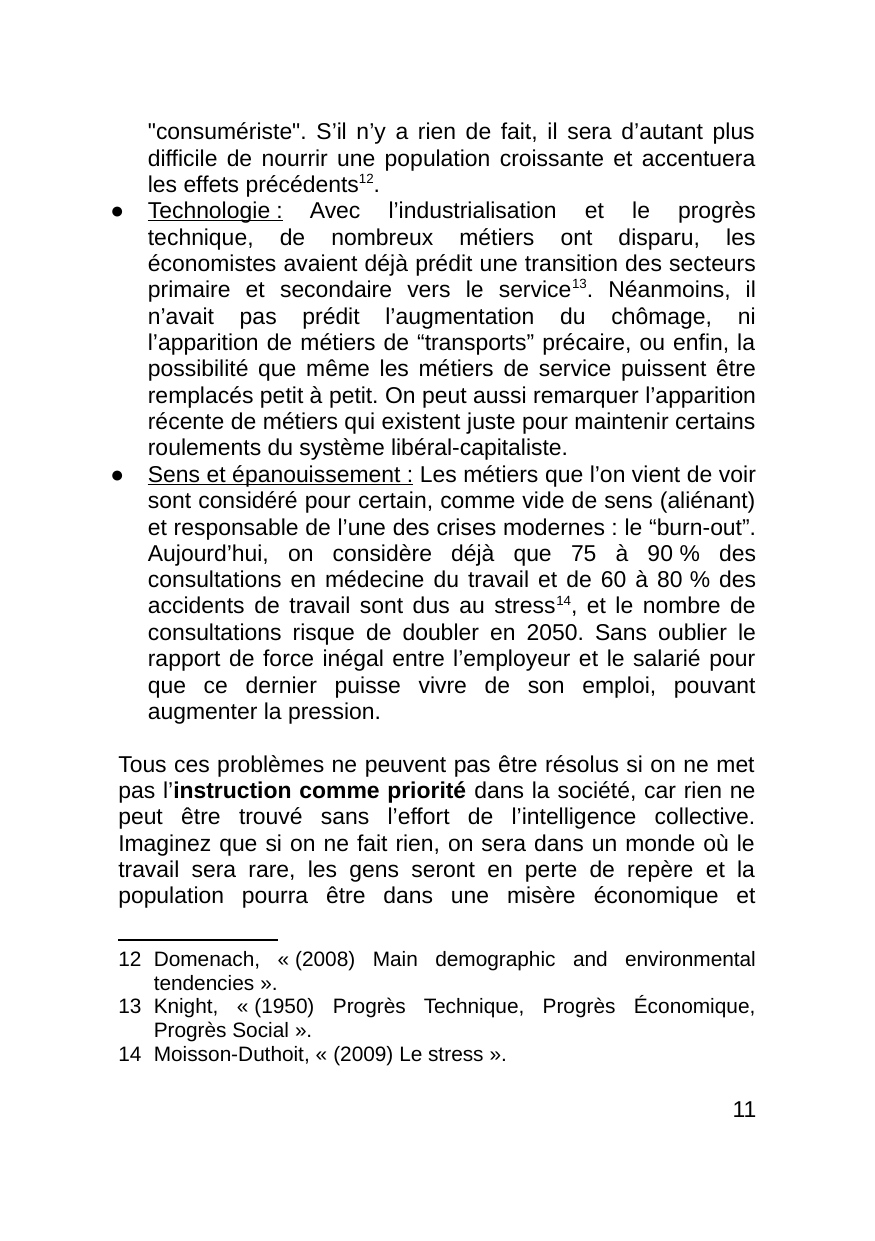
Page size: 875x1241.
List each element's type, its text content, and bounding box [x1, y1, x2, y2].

list Domenach, « (2008) Main demographic and environmental tendencies ». [118, 946, 756, 994]
text Tous ces problèmes ne peuvent pas être résolus si on ne met pas l’instruction comme priorité dans la société, car rien ne peut être trouvé sans l’effort de l’intelligence collective. Imaginez que si on ne fait rien, on sera dans un monde où le travail sera rare, les gens seront en perte de repère et la population pourra être dans une misère économique et [118, 751, 756, 909]
list Technologie : Avec l’industrialisation et le progrès technique, de nombreux métiers ont disparu, les économistes avaient déjà prédit une transition des secteurs primaire et secondaire vers le service. Néanmoins, il n’avait pas prédit l’augmentation du chômage, ni l’apparition de métiers de “transports” précaire, ou enfin, la possibilité que même les métiers de service puissent être remplacés petit à petit. On peut aussi remarquer l’apparition récente de métiers qui existent juste pour maintenir certains roulements du système libéral-capitaliste. [110, 197, 756, 461]
list Moisson-Duthoit, « (2009) Le stress ». [118, 1042, 756, 1066]
list "consumériste". S’il n’y a rien de fait, il sera d’autant plus difficile de nourrir une population croissante et accentuera les effets précédents. [110, 118, 756, 197]
list Sens et épanouissement : Les métiers que l’on vient de voir sont considéré pour certain, comme vide de sens (aliénant) et responsable de l’une des crises modernes : le “burn-out”. Aujourd’hui, on considère déjà que 75 à 90 % des consultations en médecine du travail et de 60 à 80 % des accidents de travail sont dus au stress, et le nombre de consultations risque de doubler en 2050. Sans oublier le rapport de force inégal entre l’employeur et le salarié pour que ce dernier puisse vivre de son emploi, pouvant augmenter la pression. [110, 461, 756, 724]
list Knight, « (1950) Progrès Technique, Progrès Économique, Progrès Social ». [118, 994, 756, 1042]
